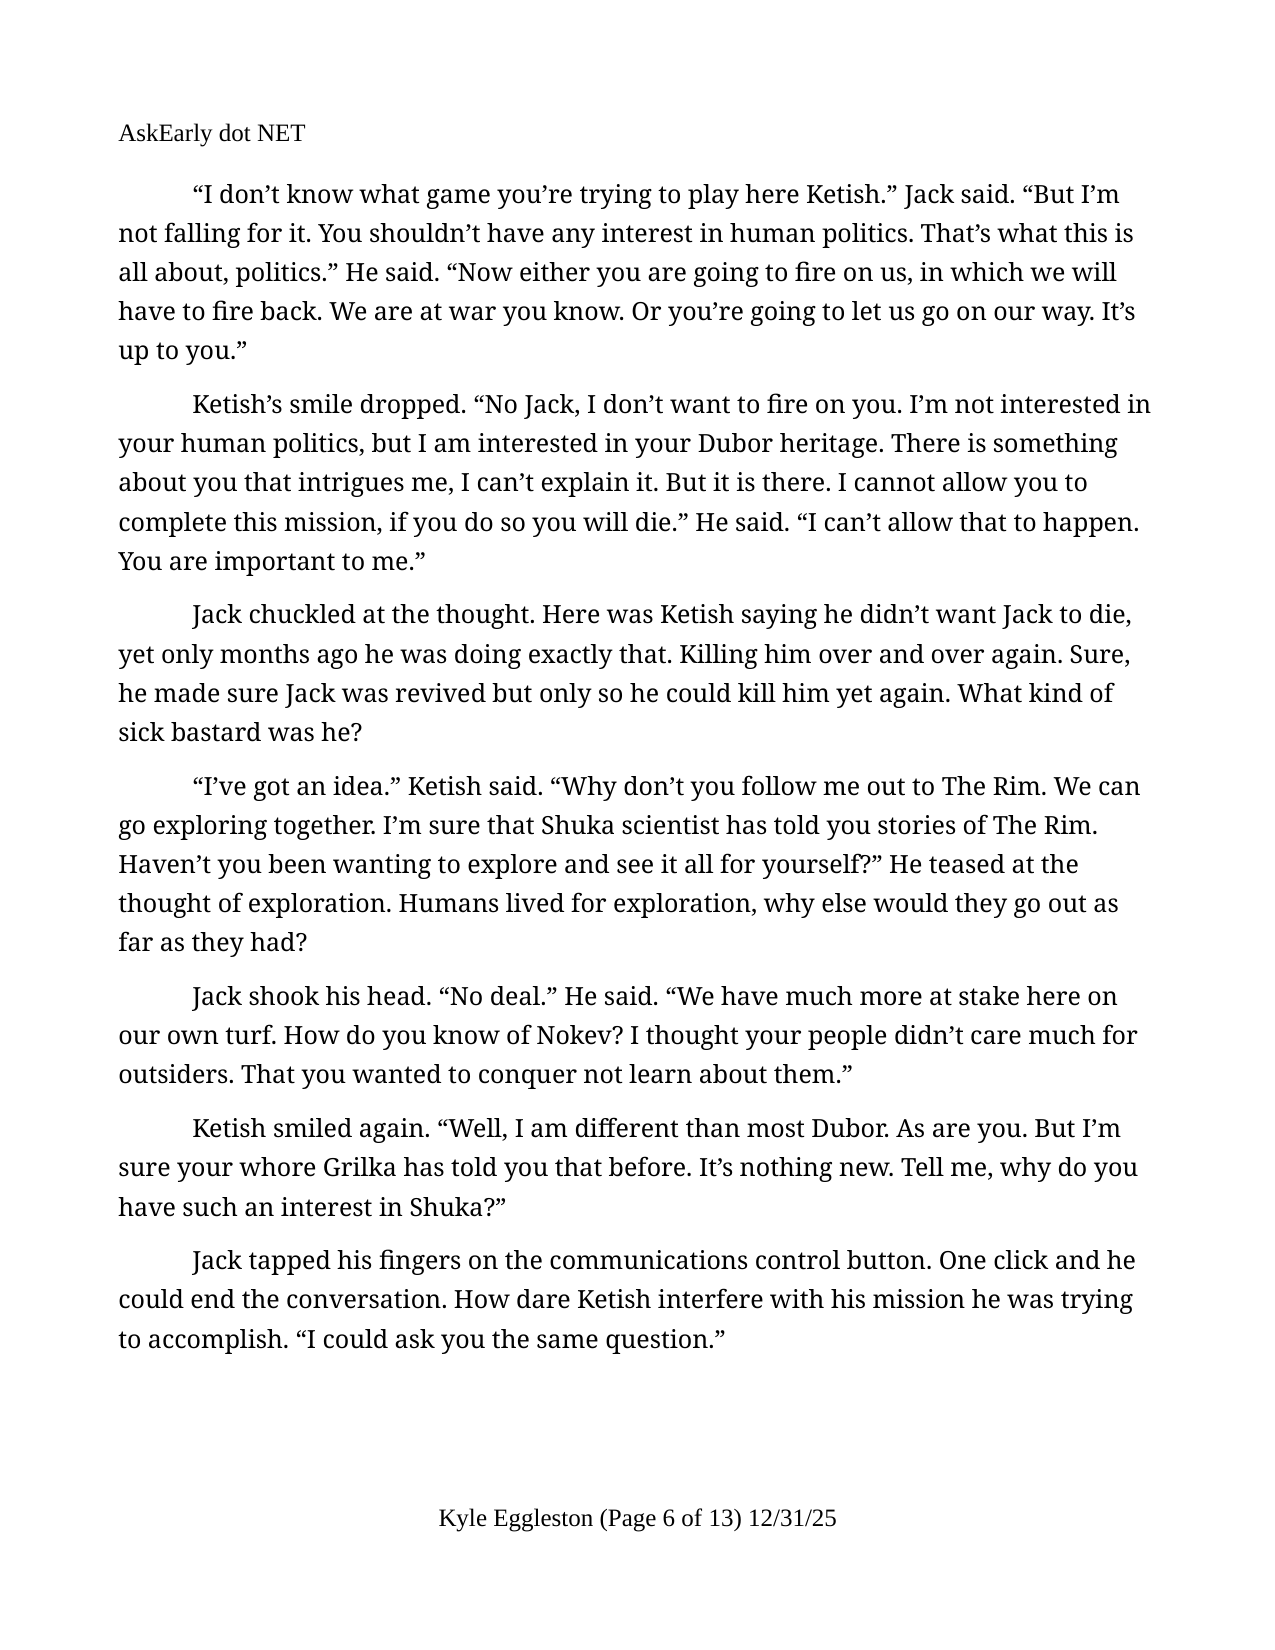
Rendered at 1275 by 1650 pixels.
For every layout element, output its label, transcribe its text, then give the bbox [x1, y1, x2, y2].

text “I’ve got an idea.” Ketish said. “Why don’t you follow me out to The Rim. We can go exploring together. I’m sure that Shuka scientist has told you stories of The Rim. Haven’t you been wanting to explore and see it all for yourself?” He teased at the thought of exploration. Humans lived for exploration, why else would they go out as far as they had? [118, 768, 1157, 959]
text “I don’t know what game you’re trying to play here Ketish.” Jack said. “But I’m not falling for it. You shouldn’t have any interest in human politics. That’s what this is all about, politics.” He said. “Now either you are going to fire on us, in which we will have to fire back. We are at war you know. Or you’re going to let us go on our way. It’s up to you.” [118, 176, 1157, 367]
text Jack chuckled at the thought. Here was Ketish saying he didn’t want Jack to die, yet only months ago he was doing exactly that. Killing him over and over again. Sure, he made sure Jack was revived but only so he could kill him yet again. What kind of sick bastard was he? [118, 597, 1157, 749]
text Ketish’s smile dropped. “No Jack, I don’t want to fire on you. I’m not interested in your human politics, but I am interested in your Dubor heritage. There is something about you that intrigues me, I can’t explain it. But it is there. I cannot allow you to complete this mission, if you do so you will die.” He said. “I can’t allow that to happen. You are important to me.” [118, 387, 1157, 577]
text Jack tapped his fingers on the communications control button. One click and he could end the conversation. How dare Ketish interfere with his mission he was trying to accomplish. “I could ask you the same question.” [118, 1243, 1157, 1355]
text Ketish smiled again. “Well, I am different than most Dubor. As are you. But I’m sure your whore Grilka has told you that before. It’s nothing new. Tell me, why do you have such an interest in Shuka?” [118, 1111, 1157, 1223]
text Jack shook his head. “No deal.” He said. “We have much more at stake here on our own turf. How do you know of Nokev? I thought your people didn’t care much for outsiders. That you wanted to conquer not learn about them.” [118, 979, 1157, 1091]
